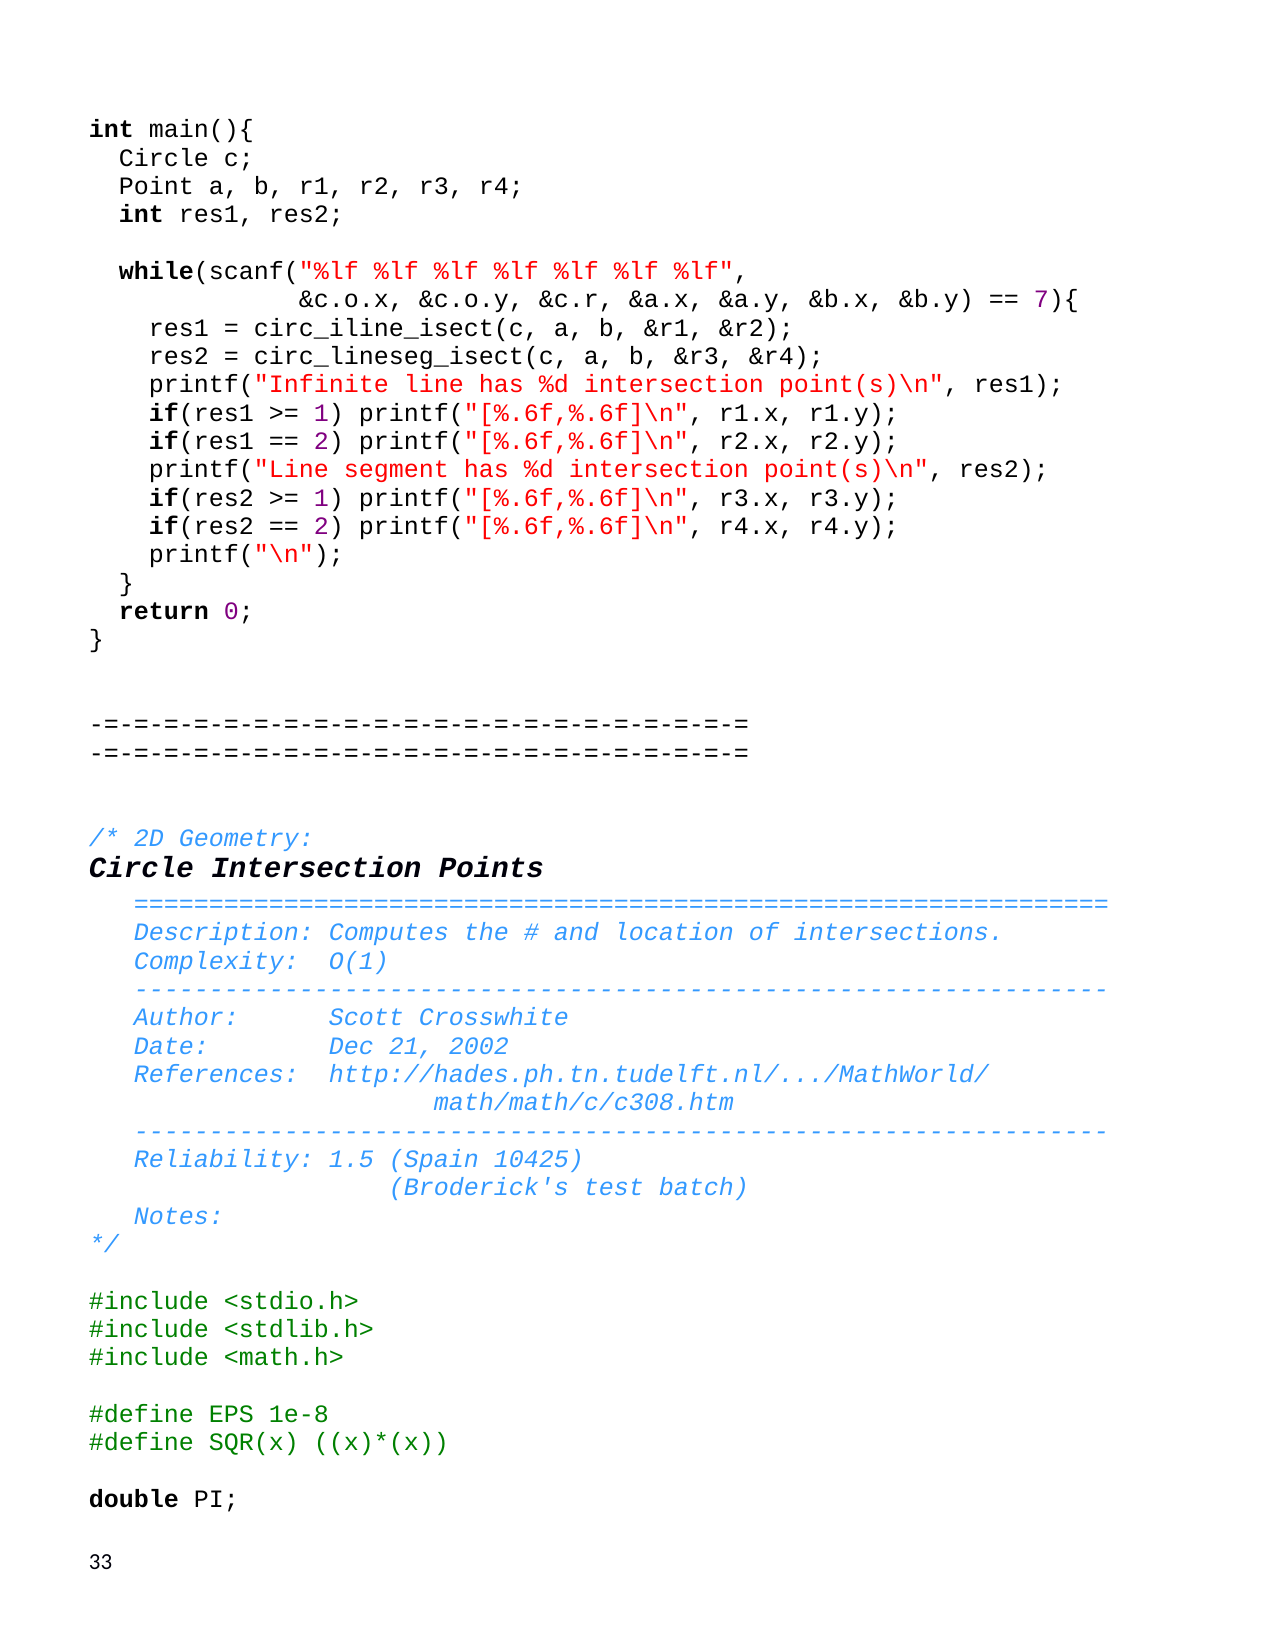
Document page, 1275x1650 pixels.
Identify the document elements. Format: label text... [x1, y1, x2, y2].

text res1 = circ_iline_isect(c, a, b, &r1, &r2); [89, 315, 1186, 344]
text Point a, b, r1, r2, r3, r4; [89, 174, 1186, 202]
text #include <stdio.h> [89, 1288, 1186, 1317]
text ----------------------------------------------------------------- [89, 1118, 1186, 1147]
text if(res2 == 2) printf("[%.6f,%.6f]\n", r4.x, r4.y); [89, 514, 1186, 542]
text Author: Scott Crosswhite [89, 1005, 1186, 1033]
text Notes: [89, 1203, 1186, 1232]
text math/math/c/c308.htm [89, 1090, 1186, 1118]
text if(res1 == 2) printf("[%.6f,%.6f]\n", r2.x, r2.y); [89, 429, 1186, 457]
text Circle c; [89, 145, 1186, 174]
text if(res2 >= 1) printf("[%.6f,%.6f]\n", r3.x, r3.y); [89, 485, 1186, 514]
text -=-=-=-=-=-=-=-=-=-=-=-=-=-=-=-=-=-=-=-=-=-= [89, 712, 1186, 740]
text ----------------------------------------------------------------- [89, 977, 1186, 1005]
text #include <stdlib.h> [89, 1317, 1186, 1345]
text -=-=-=-=-=-=-=-=-=-=-=-=-=-=-=-=-=-=-=-=-=-= [89, 740, 1186, 769]
text #include <math.h> [89, 1345, 1186, 1373]
text printf("Infinite line has %d intersection point(s)\n", res1); [89, 372, 1186, 400]
text (Broderick's test batch) [89, 1175, 1186, 1203]
text res2 = circ_lineseg_isect(c, a, b, &r3, &r4); [89, 344, 1186, 372]
text */ [89, 1232, 1186, 1260]
text Reliability: 1.5 (Spain 10425) [89, 1147, 1186, 1175]
text } [89, 627, 1186, 655]
subtitle Circle Intersection Points [89, 854, 1186, 887]
text return 0; [89, 599, 1186, 627]
text } [89, 570, 1186, 599]
text #define EPS 1e-8 [89, 1402, 1186, 1430]
text double PI; [89, 1487, 1186, 1515]
text /* 2D Geometry: [89, 825, 1186, 854]
text #define SQR(x) ((x)*(x)) [89, 1430, 1186, 1458]
text Complexity: O(1) [89, 948, 1186, 977]
text int main(){ [89, 117, 1186, 145]
text printf("Line segment has %d intersection point(s)\n", res2); [89, 457, 1186, 485]
text Description: Computes the # and location of intersections. [89, 920, 1186, 948]
text References: http://hades.ph.tn.tudelft.nl/.../MathWorld/ [89, 1062, 1186, 1090]
text &c.o.x, &c.o.y, &c.r, &a.x, &a.y, &b.x, &b.y) == 7){ [89, 287, 1186, 315]
text ================================================================= [89, 892, 1186, 920]
text Date: Dec 21, 2002 [89, 1033, 1186, 1062]
text while(scanf("%lf %lf %lf %lf %lf %lf %lf", [89, 259, 1186, 287]
text if(res1 >= 1) printf("[%.6f,%.6f]\n", r1.x, r1.y); [89, 400, 1186, 429]
text printf("\n"); [89, 542, 1186, 570]
text int res1, res2; [89, 202, 1186, 230]
